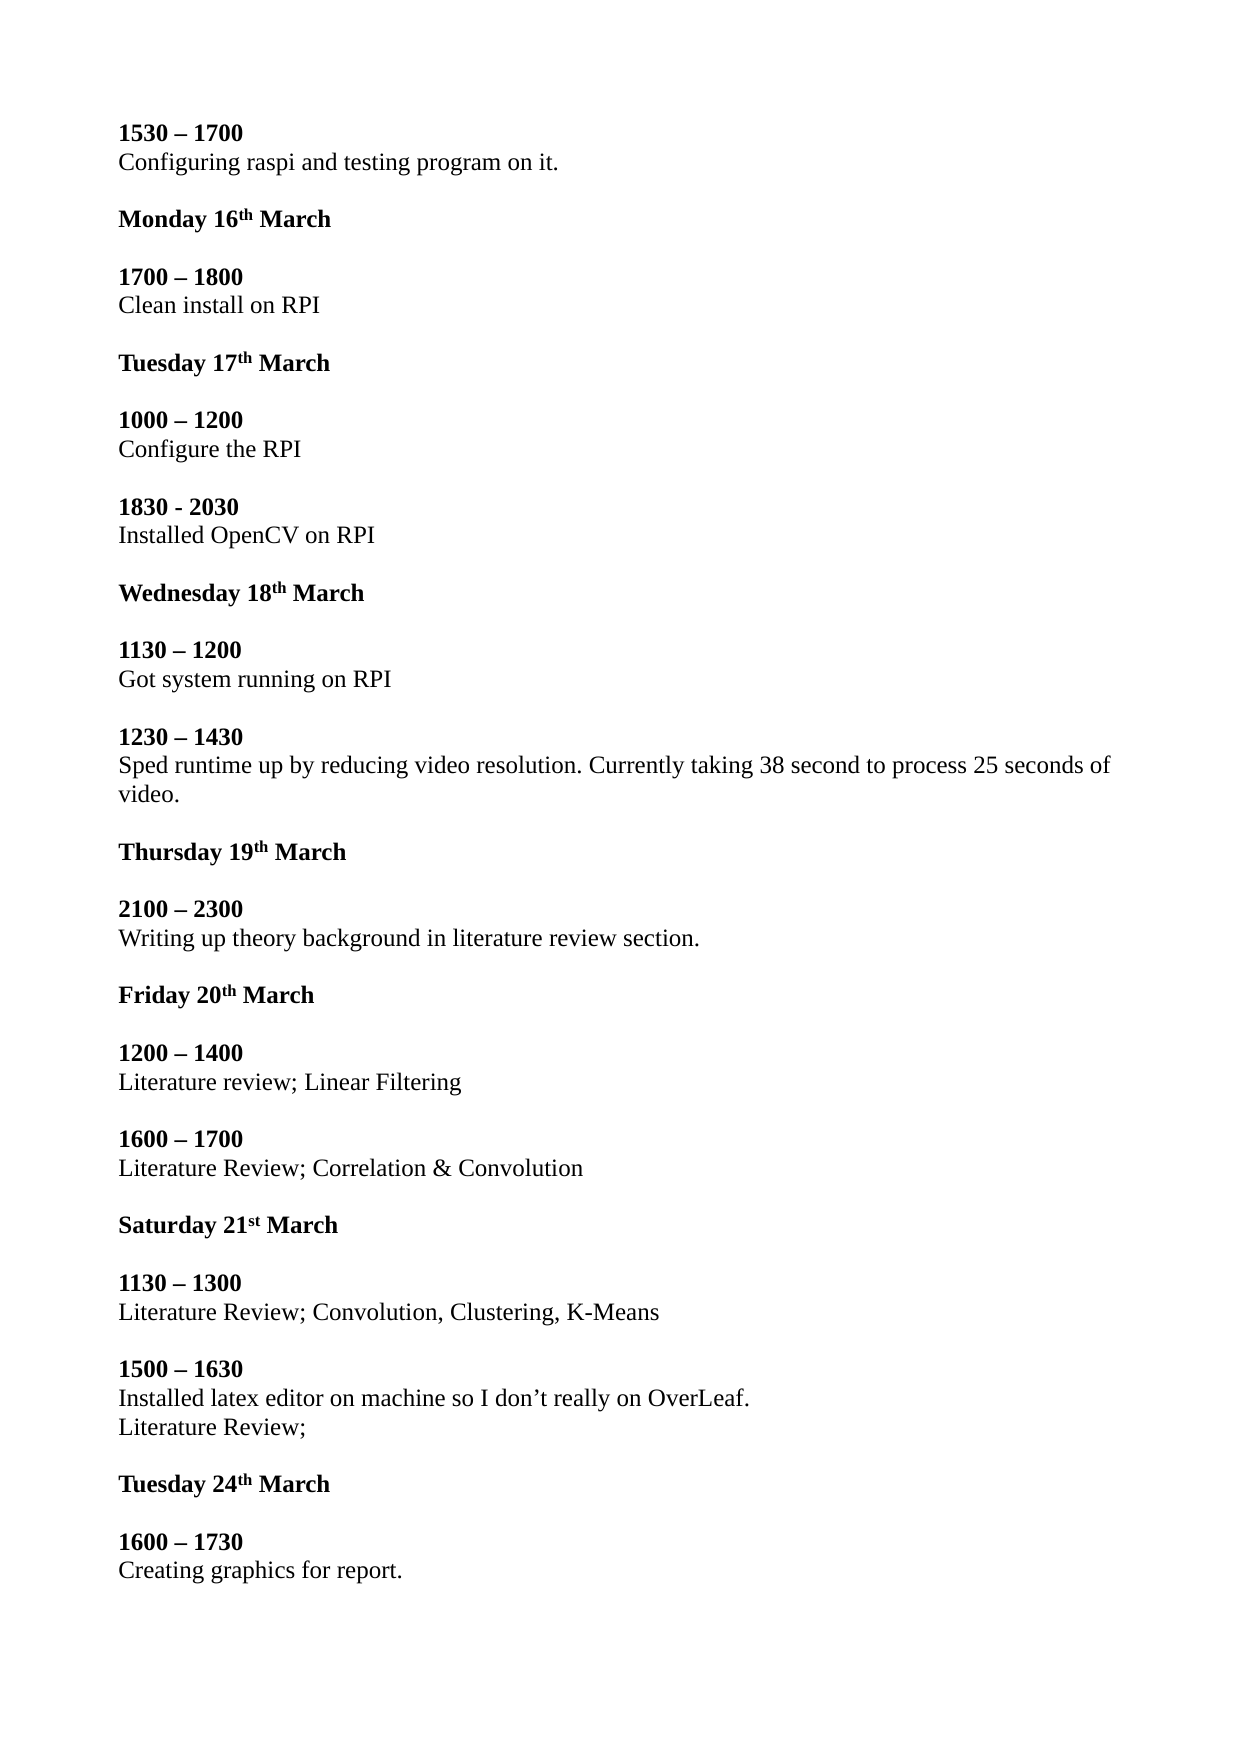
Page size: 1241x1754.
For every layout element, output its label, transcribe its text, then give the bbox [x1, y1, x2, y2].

text Literature Review; Convolution, Clustering, K-Means [118, 1297, 1122, 1326]
text Sped runtime up by reducing video resolution. Currently taking 38 second to process 25 seconds of video. [118, 751, 1122, 808]
text Clean install on RPI [118, 291, 1122, 319]
text Installed latex editor on machine so I don’t really on OverLeaf. [118, 1383, 1122, 1412]
text 1130 – 1200 [118, 636, 1122, 664]
text Literature Review; [118, 1412, 1122, 1441]
text 2100 – 2300 [118, 894, 1122, 923]
text Friday 20th March [118, 981, 1122, 1009]
text 1700 – 1800 [118, 262, 1122, 291]
text Configure the RPI [118, 434, 1122, 463]
text Writing up theory background in literature review section. [118, 923, 1122, 952]
text Installed OpenCV on RPI [118, 521, 1122, 549]
text Literature Review; Correlation & Convolution [118, 1153, 1122, 1182]
text 1230 – 1430 [118, 722, 1122, 751]
text 1600 – 1700 [118, 1124, 1122, 1153]
text 1500 – 1630 [118, 1354, 1122, 1383]
text Literature review; Linear Filtering [118, 1067, 1122, 1096]
text Wednesday 18th March [118, 578, 1122, 607]
text Tuesday 17th March [118, 348, 1122, 377]
text 1600 – 1730 [118, 1527, 1122, 1556]
text Saturday 21st March [118, 1211, 1122, 1239]
text 1200 – 1400 [118, 1038, 1122, 1067]
text 1530 – 1700 [118, 118, 1122, 147]
text 1000 – 1200 [118, 406, 1122, 434]
text Creating graphics for report. [118, 1556, 1122, 1584]
text 1130 – 1300 [118, 1268, 1122, 1297]
text Thursday 19th March [118, 837, 1122, 866]
text Configuring raspi and testing program on it. [118, 147, 1122, 176]
text 1830 - 2030 [118, 492, 1122, 521]
text Tuesday 24th March [118, 1469, 1122, 1498]
text Got system running on RPI [118, 664, 1122, 693]
text Monday 16th March [118, 204, 1122, 233]
